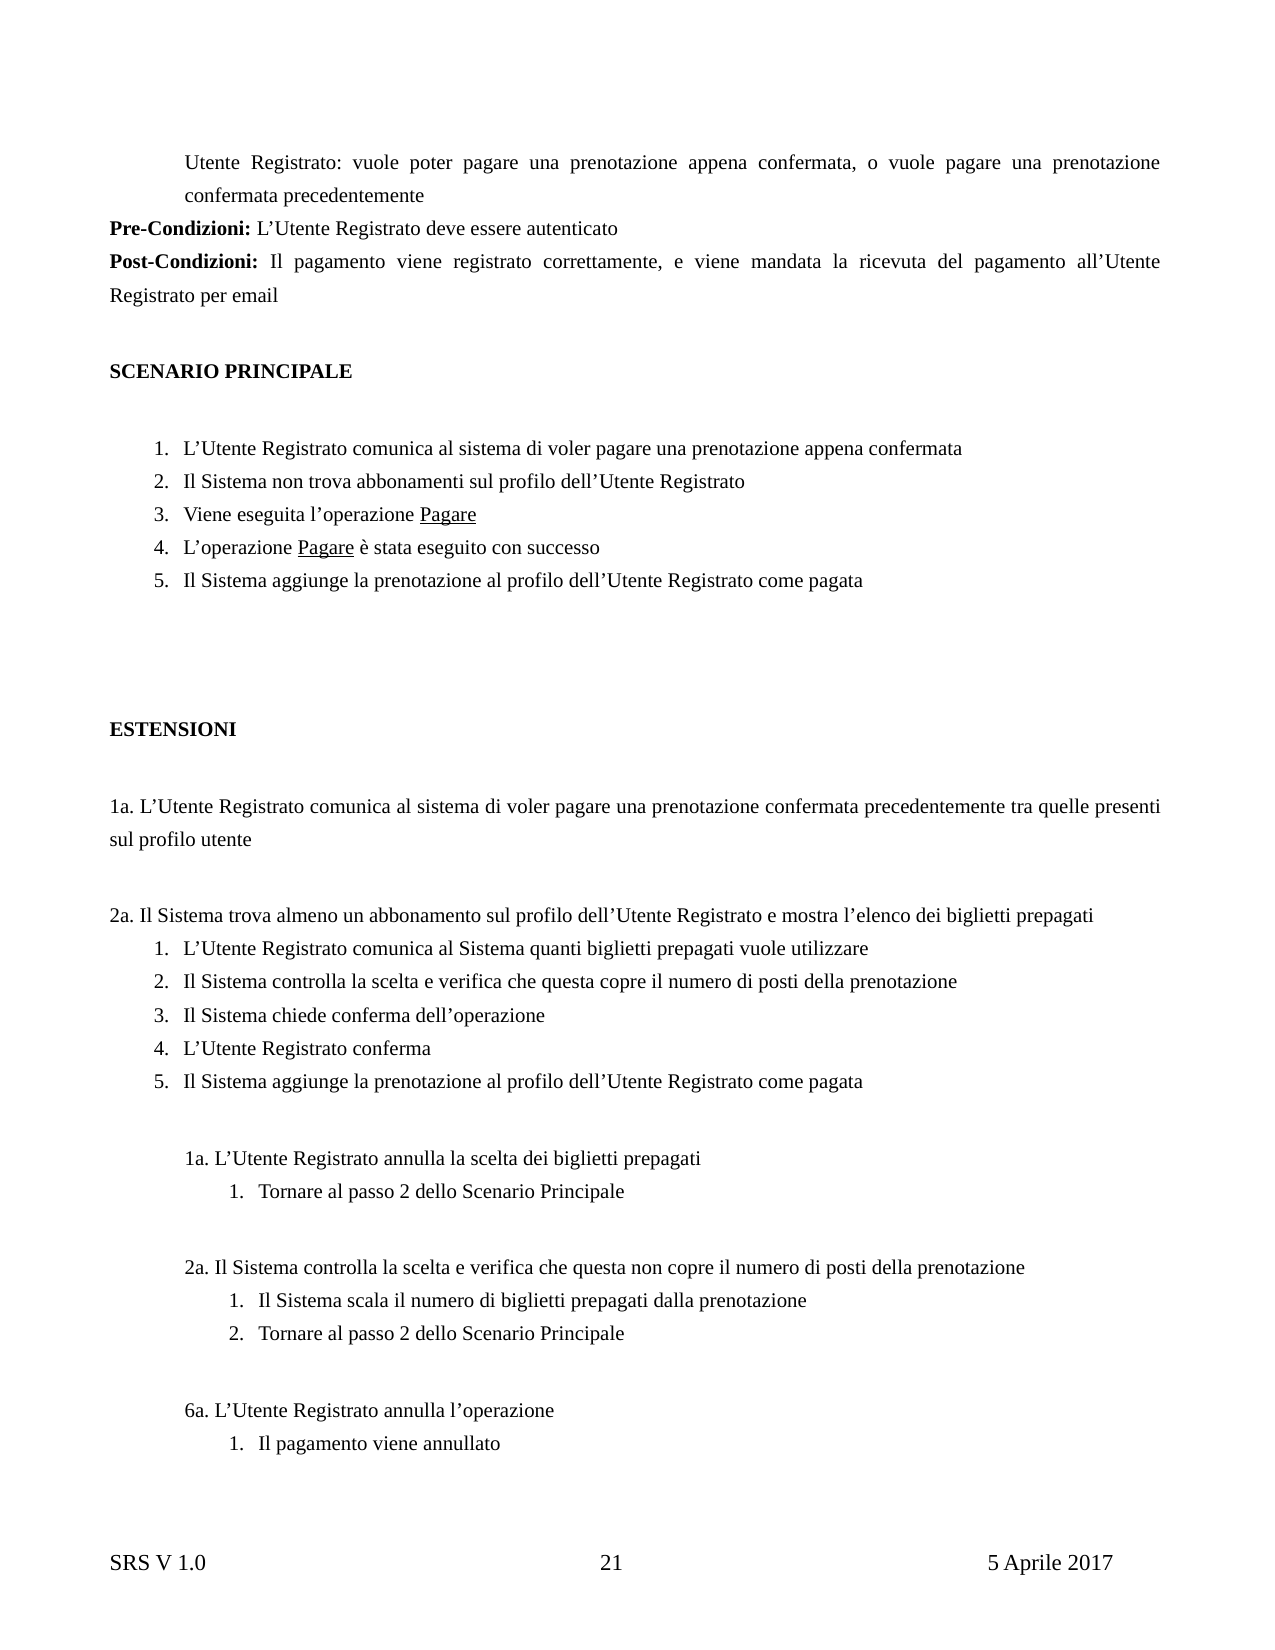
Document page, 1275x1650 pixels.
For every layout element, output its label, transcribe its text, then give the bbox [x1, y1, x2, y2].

list L’Utente Registrato comunica al sistema di voler pagare una prenotazione appena confermata [153, 436, 1162, 460]
list Il Sistema chiede conferma dell’operazione [153, 1003, 1162, 1027]
list Viene eseguita l’operazione Pagare [153, 502, 1162, 526]
text Post-Condizioni: Il pagamento viene registrato correttamente, e viene mandata la ricevuta del pagamento all’Utente Registrato per email [109, 249, 1162, 307]
list Il Sistema aggiunge la prenotazione al profilo dell’Utente Registrato come pagata [153, 568, 1162, 592]
text SCENARIO PRINCIPALE [109, 359, 1162, 383]
list L’operazione Pagare è stata eseguito con successo [153, 535, 1162, 559]
text 1a. L’Utente Registrato comunica al sistema di voler pagare una prenotazione confermata precedentemente tra quelle presenti sul profilo utente [109, 793, 1162, 851]
list L’Utente Registrato conferma [153, 1036, 1162, 1060]
text 1a. L’Utente Registrato annulla la scelta dei biglietti prepagati [109, 1145, 1162, 1169]
text 6a. L’Utente Registrato annulla l’operazione [184, 1398, 1162, 1422]
list Il pagamento viene annullato [228, 1431, 1162, 1455]
text ESTENSIONI [109, 717, 1162, 741]
text 2a. Il Sistema controlla la scelta e verifica che questa non copre il numero di posti della prenotazione [184, 1255, 1162, 1279]
list Il Sistema aggiunge la prenotazione al profilo dell’Utente Registrato come pagata [153, 1069, 1162, 1093]
text Pre-Condizioni: L’Utente Registrato deve essere autenticato [109, 216, 1162, 240]
list Il Sistema scala il numero di biglietti prepagati dalla prenotazione [228, 1288, 1162, 1312]
list L’Utente Registrato comunica al Sistema quanti biglietti prepagati vuole utilizzare [153, 936, 1162, 960]
text 2a. Il Sistema trova almeno un abbonamento sul profilo dell’Utente Registrato e mostra l’elenco dei biglietti prepagati [109, 903, 1162, 927]
list Il Sistema non trova abbonamenti sul profilo dell’Utente Registrato [153, 469, 1162, 493]
list Tornare al passo 2 dello Scenario Principale [228, 1178, 1162, 1203]
list Tornare al passo 2 dello Scenario Principale [228, 1321, 1162, 1345]
text Utente Registrato: vuole poter pagare una prenotazione appena confermata, o vuole pagare una prenotazione confermata precedentemente [184, 150, 1162, 207]
list Il Sistema controlla la scelta e verifica che questa copre il numero di posti della prenotazione [153, 969, 1162, 993]
